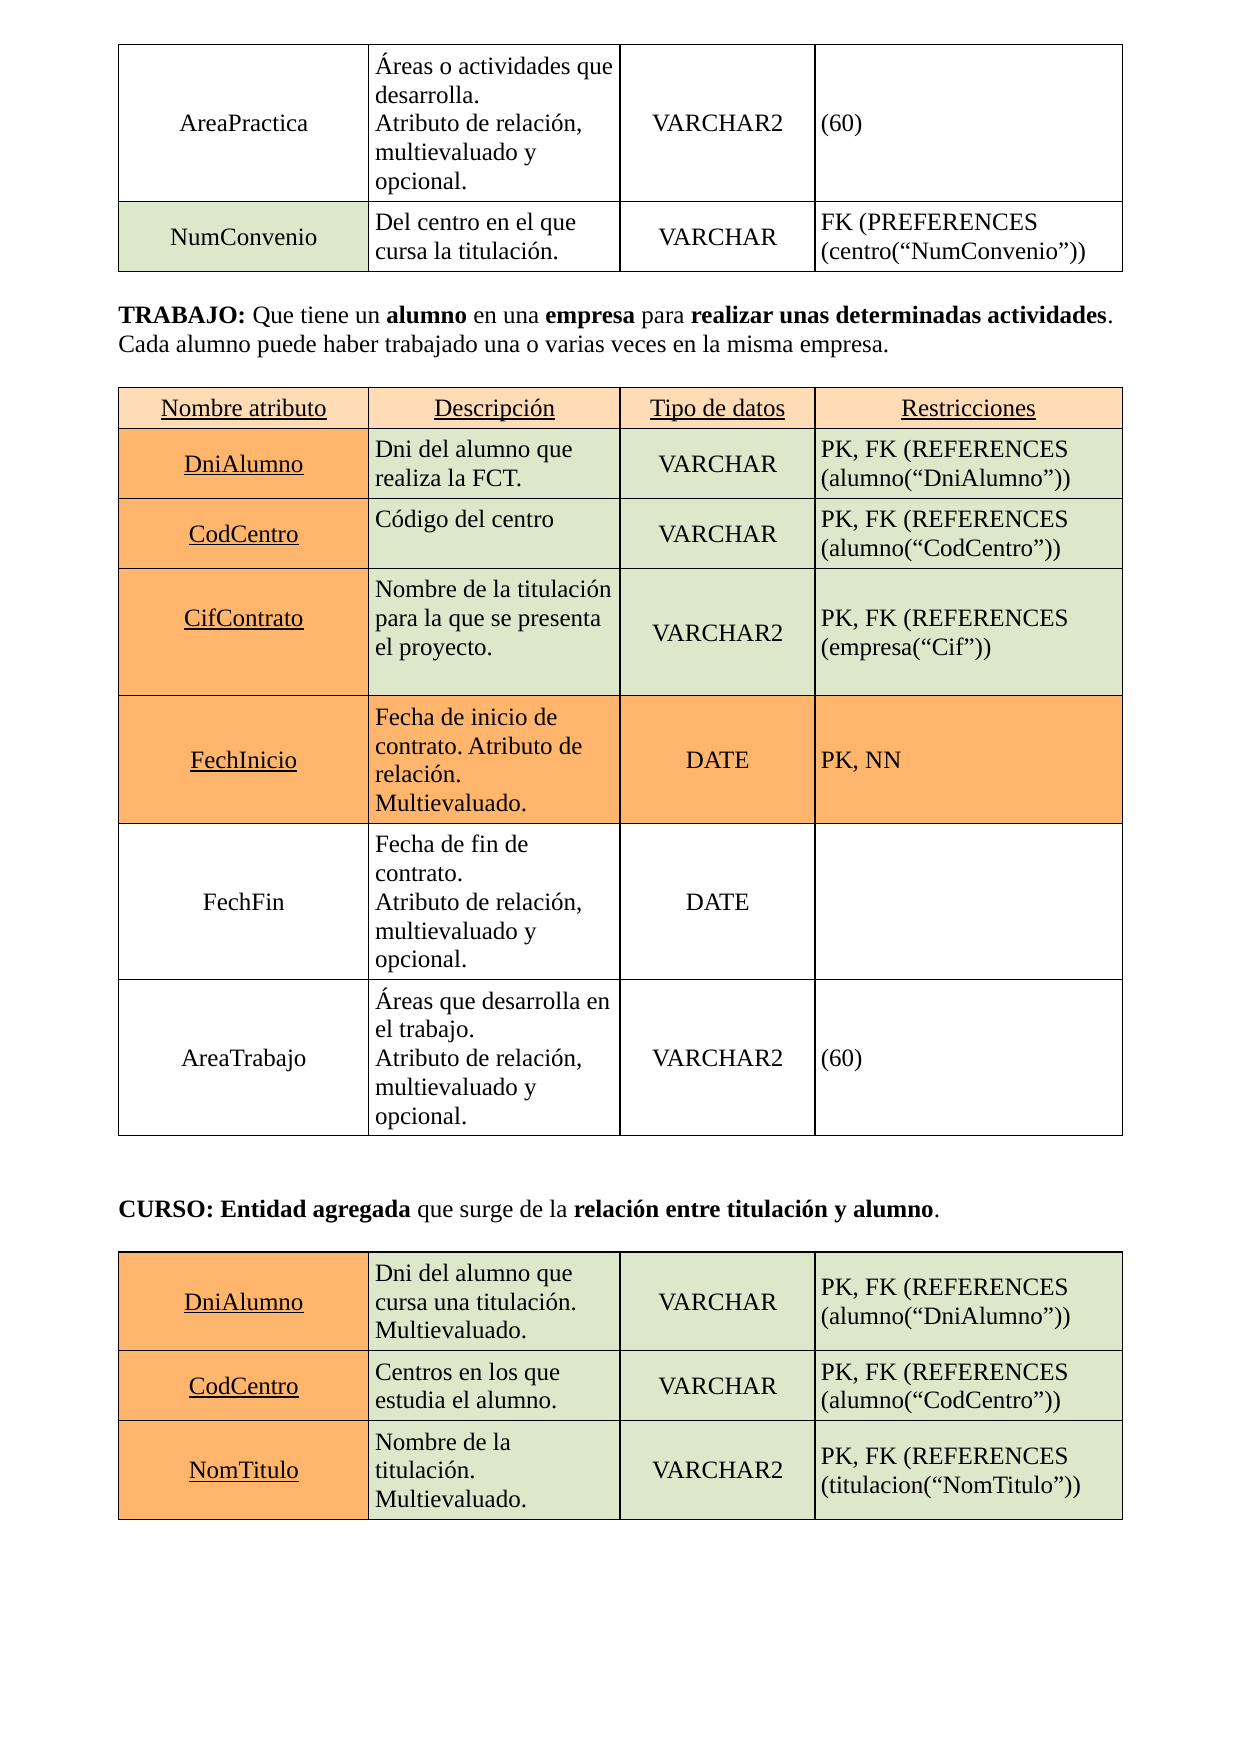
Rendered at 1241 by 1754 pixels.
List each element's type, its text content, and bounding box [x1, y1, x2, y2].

table_cell VARCHAR2 [621, 569, 814, 695]
text TRABAJO: Que tiene un alumno en una empresa para realizar unas determinadas actividades. Cada alumno puede haber trabajado una o varias veces en la misma empresa. [118, 300, 1122, 358]
table_cell FechFin [119, 824, 368, 979]
table_cell [816, 824, 1122, 979]
table_cell VARCHAR2 [621, 1421, 814, 1519]
table_cell FK (PREFERENCES (centro(“NumConvenio”)) [816, 202, 1122, 271]
table_cell PK, FK (REFERENCES (empresa(“Cif”)) [816, 569, 1122, 695]
text CURSO: Entidad agregada que surge de la relación entre titulación y alumno. [118, 1194, 1122, 1223]
table_cell VARCHAR [621, 202, 814, 271]
table_cell Del centro en el que cursa la titulación. [369, 202, 619, 271]
table_cell VARCHAR [621, 429, 814, 498]
table_header Tipo de datos [621, 388, 814, 428]
table_cell DniAlumno [119, 429, 368, 498]
table_cell FechInicio [119, 696, 368, 823]
table_cell DATE [621, 696, 814, 823]
table_cell NomTitulo [119, 1421, 368, 1519]
table_cell Nombre de la titulación para la que se presenta el proyecto. [369, 569, 619, 695]
table_cell VARCHAR2 [621, 980, 814, 1135]
table_cell PK, FK (REFERENCES (alumno(“CodCentro”)) [816, 499, 1122, 568]
table_cell Nombre de la titulación. Multievaluado. [369, 1421, 619, 1519]
table_cell PK, FK (REFERENCES (titulacion(“NomTitulo”)) [816, 1421, 1122, 1519]
table_cell Fecha de inicio de contrato. Atributo de relación. Multievaluado. [369, 696, 619, 823]
table_cell NumConvenio [119, 202, 368, 271]
table_header PK, FK (REFERENCES (alumno(“DniAlumno”)) [816, 1253, 1122, 1350]
table_cell AreaPractica [119, 45, 368, 201]
table_cell Fecha de fin de contrato. Atributo de relación, multievaluado y opcional. [369, 824, 619, 979]
table_header Descripción [369, 388, 619, 428]
table_cell AreaTrabajo [119, 980, 368, 1135]
table_cell PK, FK (REFERENCES (alumno(“CodCentro”)) [816, 1351, 1122, 1420]
table_cell (60) [816, 45, 1122, 201]
table_cell PK, NN [816, 696, 1122, 823]
table_cell PK, FK (REFERENCES (alumno(“DniAlumno”)) [816, 429, 1122, 498]
table_cell VARCHAR [621, 499, 814, 568]
table_header Restricciones [816, 388, 1122, 428]
table_cell VARCHAR2 [621, 45, 814, 201]
table_header Dni del alumno que cursa una titulación. Multievaluado. [369, 1253, 619, 1350]
table_cell VARCHAR [621, 1351, 814, 1420]
table_header Nombre atributo [119, 388, 368, 428]
table_header VARCHAR [621, 1253, 814, 1350]
table_header DniAlumno [119, 1253, 368, 1350]
table_cell Centros en los que estudia el alumno. [369, 1351, 619, 1420]
table_cell Áreas que desarrolla en el trabajo. Atributo de relación, multievaluado y opcional. [369, 980, 619, 1135]
table_cell (60) [816, 980, 1122, 1135]
table_cell Código del centro [369, 499, 619, 568]
table_cell CodCentro [119, 1351, 368, 1420]
table_cell CifContrato [119, 569, 368, 695]
table_cell CodCentro [119, 499, 368, 568]
table_cell DATE [621, 824, 814, 979]
table_cell Áreas o actividades que desarrolla. Atributo de relación, multievaluado y opcional. [369, 45, 619, 201]
table_cell Dni del alumno que realiza la FCT. [369, 429, 619, 498]
